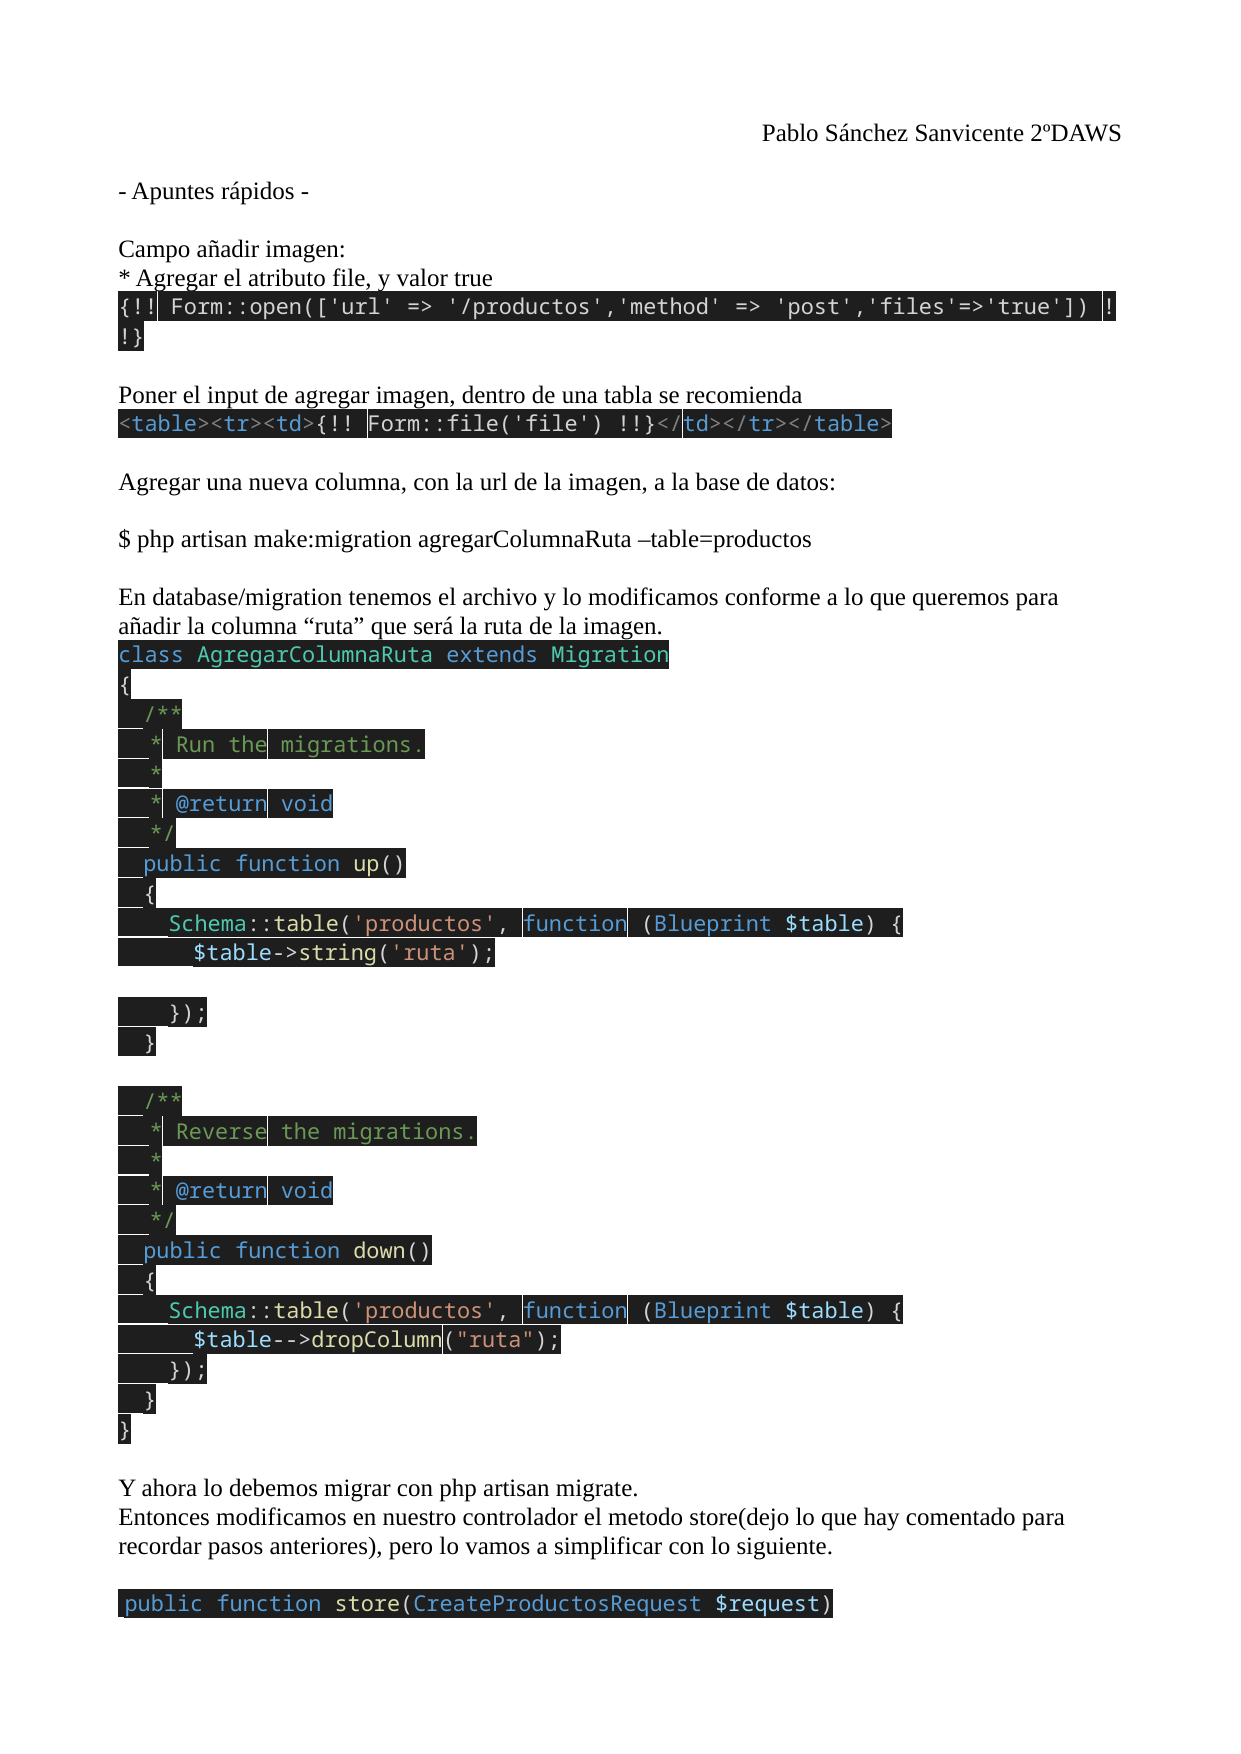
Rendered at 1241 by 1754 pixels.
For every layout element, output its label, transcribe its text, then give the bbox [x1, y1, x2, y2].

text * [118, 759, 1122, 788]
text <table><tr><td>{!! Form::file('file') !!}</td></tr></table> [118, 408, 1122, 438]
text * @return void [118, 788, 1122, 818]
text Y ahora lo debemos migrar con php artisan migrate. [118, 1473, 1122, 1502]
text * Agregar el atributo file, y valor true [118, 263, 1122, 291]
text }); [118, 1354, 1122, 1384]
text * @return void [118, 1176, 1122, 1205]
text public function store(CreateProductosRequest $request) [118, 1588, 1122, 1618]
text $table->string('ruta'); [118, 937, 1122, 967]
text }); [118, 997, 1122, 1027]
text /** [118, 699, 1122, 729]
text Campo añadir imagen: [118, 234, 1122, 263]
text En database/migration tenemos el archivo y lo modificamos conforme a lo que queremos para añadir la columna “ruta” que será la ruta de la imagen. [118, 582, 1122, 639]
text */ [118, 818, 1122, 848]
text Schema::table('productos', function (Blueprint $table) { [118, 908, 1122, 937]
text {!! Form::open(['url' => '/productos','method' => 'post','files'=>'true']) !!} [118, 291, 1122, 351]
text * Reverse the migrations. [118, 1116, 1122, 1146]
text { [118, 1265, 1122, 1295]
text * [118, 1146, 1122, 1176]
text - Apuntes rápidos - [118, 176, 1122, 205]
text } [118, 1384, 1122, 1414]
text $table-->dropColumn("ruta"); [118, 1324, 1122, 1354]
text { [118, 669, 1122, 699]
text { [118, 878, 1122, 908]
text /** [118, 1086, 1122, 1116]
text Schema::table('productos', function (Blueprint $table) { [118, 1295, 1122, 1324]
text } [118, 1414, 1122, 1444]
text $ php artisan make:migration agregarColumnaRuta –table=productos [118, 524, 1122, 553]
text public function up() [118, 848, 1122, 878]
text Agregar una nueva columna, con la url de la imagen, a la base de datos: [118, 467, 1122, 496]
text */ [118, 1205, 1122, 1235]
text class AgregarColumnaRuta extends Migration [118, 639, 1122, 669]
text Poner el input de agregar imagen, dentro de una tabla se recomienda [118, 380, 1122, 408]
text Entonces modificamos en nuestro controlador el metodo store(dejo lo que hay comentado para recordar pasos anteriores), pero lo vamos a simplificar con lo siguiente. [118, 1502, 1122, 1560]
text } [118, 1027, 1122, 1056]
text public function down() [118, 1235, 1122, 1265]
text * Run the migrations. [118, 729, 1122, 759]
